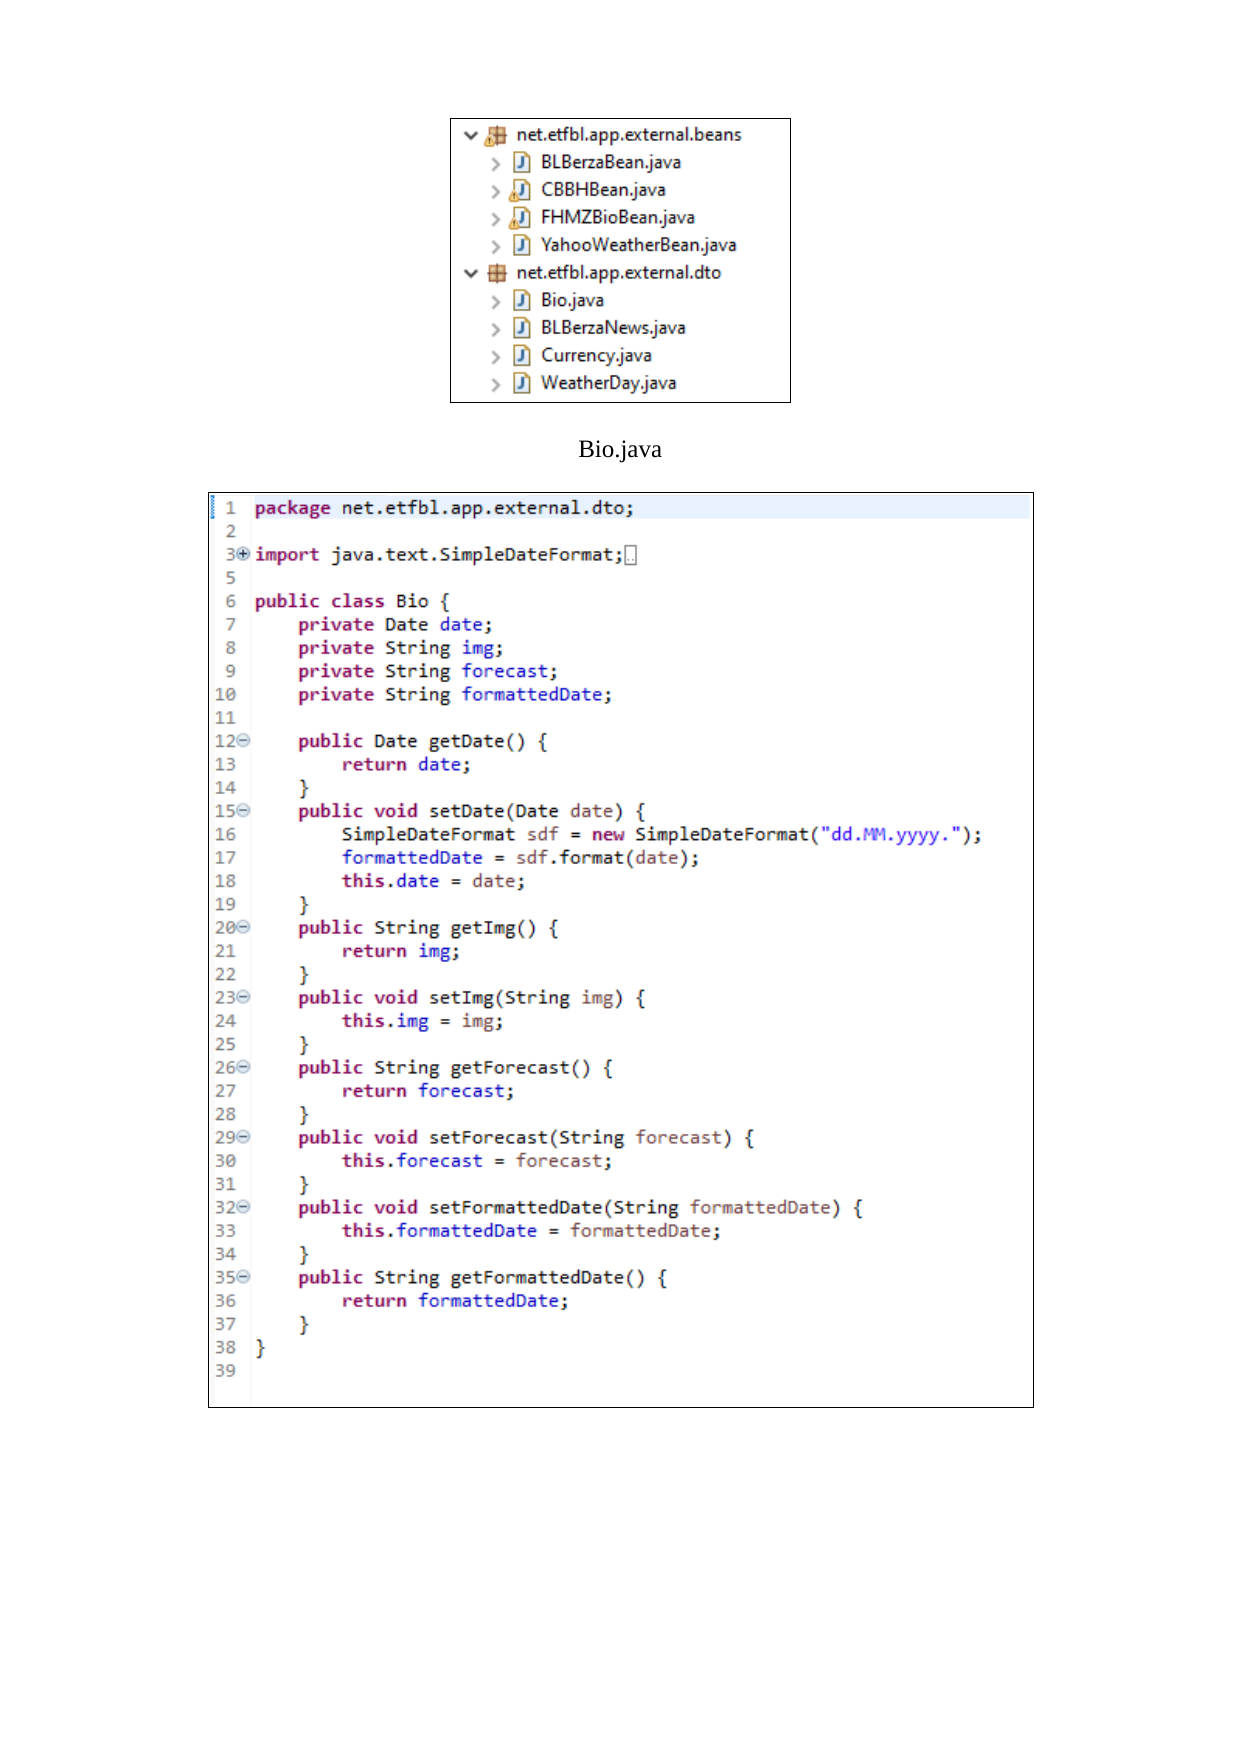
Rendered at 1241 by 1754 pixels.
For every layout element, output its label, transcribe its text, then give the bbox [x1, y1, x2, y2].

picture [210, 495, 1030, 1405]
picture [452, 121, 788, 400]
text Bio.java [118, 434, 1122, 463]
